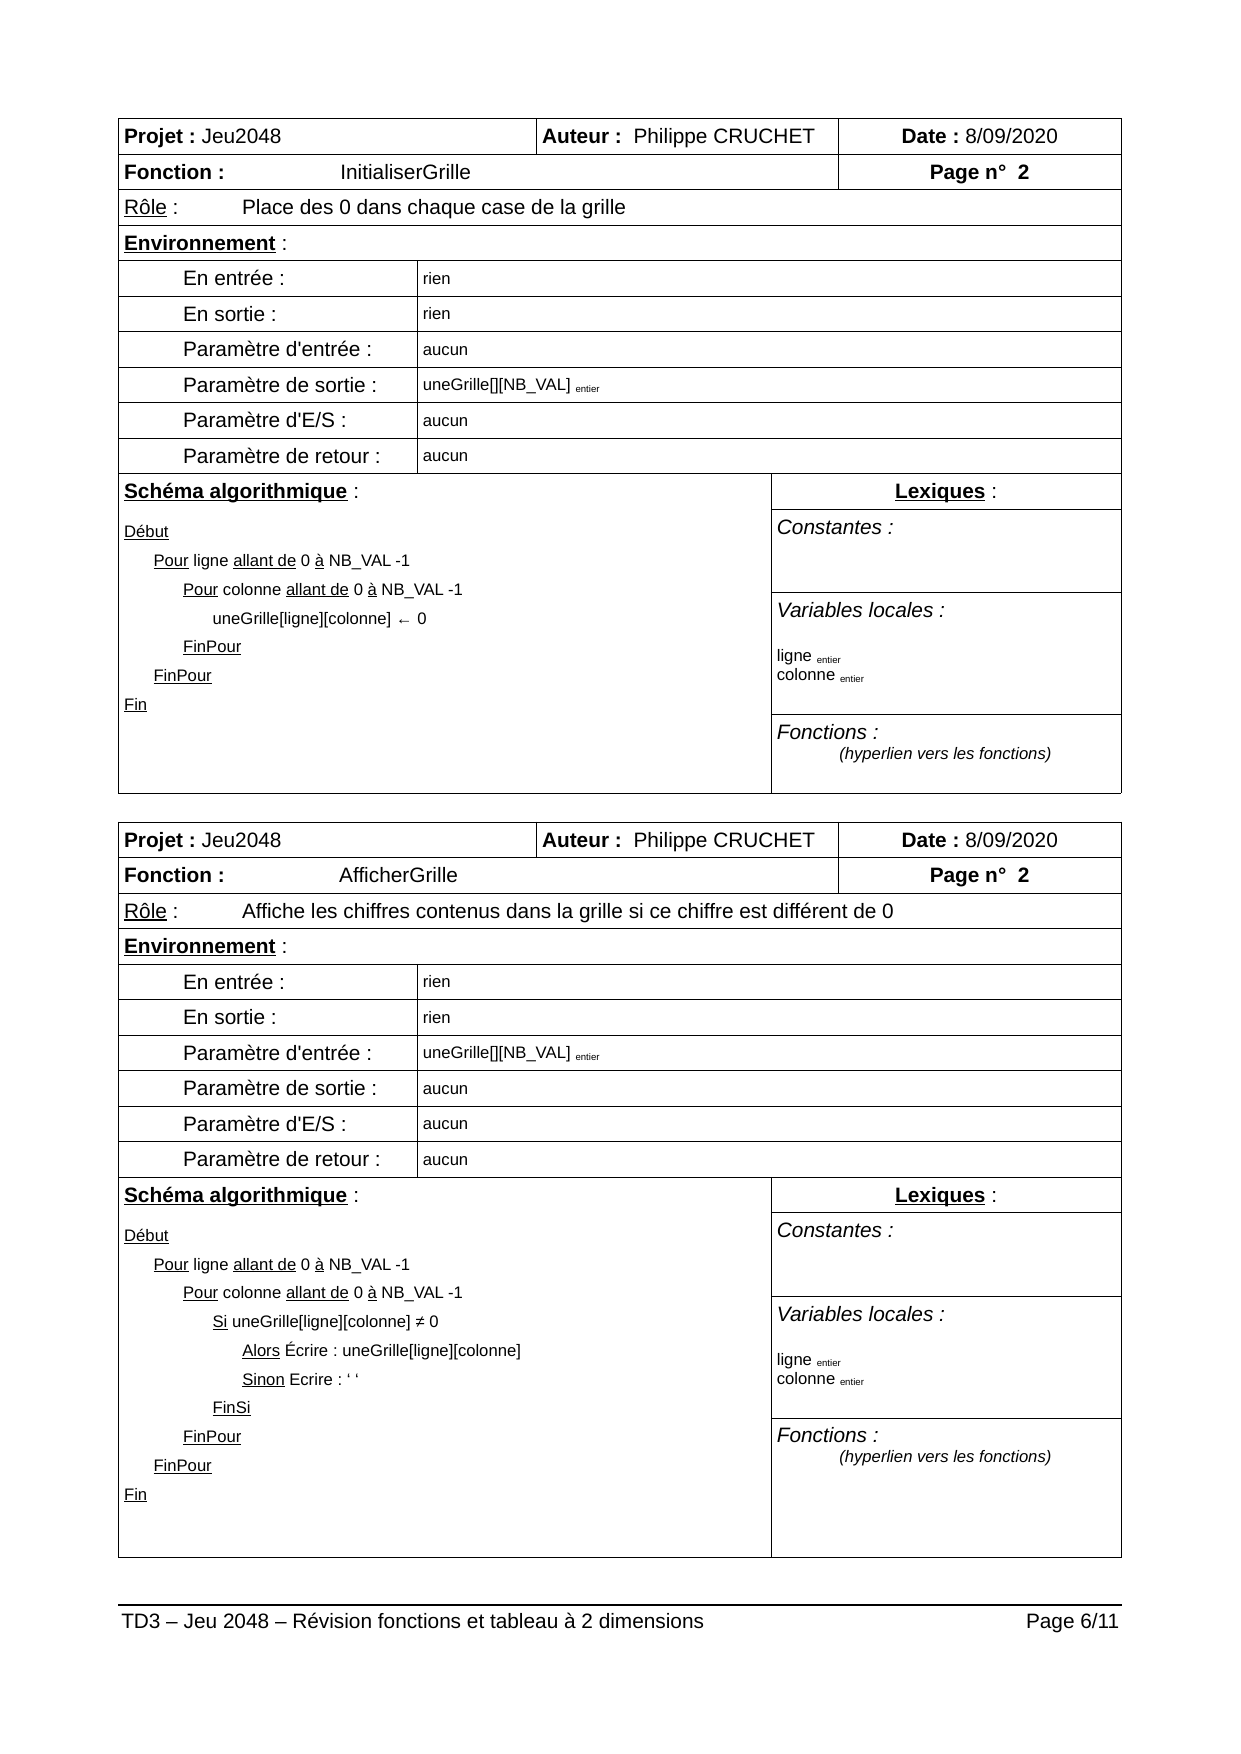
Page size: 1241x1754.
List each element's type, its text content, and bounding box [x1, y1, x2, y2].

table_cell Schéma algorithmique : Début Pour ligne allant de 0 à NB_VAL -1 Pour colonne allant de 0 à NB_VAL -1 Si uneGrille[ligne][colonne] ≠ 0 Alors Écrire : uneGrille[ligne][colonne] Sinon Ecrire : ‘ ‘ FinSi FinPour FinPour Fin [119, 1178, 771, 1557]
table_cell Constantes : [772, 1213, 1121, 1296]
table_header Lexiques : [772, 474, 1121, 509]
table_cell Paramètre d'E/S : [119, 1107, 417, 1141]
table_cell Fonction : InitialiserGrille [119, 155, 838, 189]
table_header Projet : Jeu2048 [119, 823, 536, 857]
table_header Lexiques : [772, 1178, 1121, 1212]
table_cell Rôle : Affiche les chiffres contenus dans la grille si ce chiffre est différent de 0 [119, 894, 1121, 928]
table_cell aucun [418, 1071, 1121, 1106]
table_cell Environnement : [119, 929, 1121, 964]
table_cell Schéma algorithmique : Début Pour ligne allant de 0 à NB_VAL -1 Pour colonne allant de 0 à NB_VAL -1 uneGrille[ligne][colonne] ← 0 FinPour FinPour Fin [119, 474, 771, 793]
table_header Auteur : Philippe CRUCHET [537, 119, 838, 154]
table_cell Paramètre d'E/S : [119, 403, 417, 438]
table_cell aucun [418, 1142, 1121, 1177]
table_cell En entrée : [119, 261, 417, 296]
table_cell uneGrille[][NB_VAL] entier [418, 368, 1121, 402]
table_cell rien [418, 261, 1121, 296]
table_cell Paramètre d'entrée : [119, 1036, 417, 1070]
table_header Auteur : Philippe CRUCHET [537, 823, 838, 857]
table_cell Rôle : Place des 0 dans chaque case de la grille [119, 190, 1121, 225]
table_cell Environnement : [119, 226, 1121, 260]
table_cell Paramètre de sortie : [119, 1071, 417, 1106]
table_cell rien [418, 965, 1121, 999]
table_header Projet : Jeu2048 [119, 119, 536, 154]
table_cell Paramètre d'entrée : [119, 332, 417, 367]
table_cell rien [418, 297, 1121, 331]
table_cell Paramètre de retour : [119, 439, 417, 473]
table_cell Fonctions : (hyperlien vers les fonctions) [772, 1419, 1121, 1557]
table_cell Variables locales : ligne entier colonne entier [772, 1297, 1121, 1417]
table_cell Page n° 2 [839, 858, 1121, 893]
table_cell Page n° 2 [839, 155, 1121, 189]
table_cell En sortie : [119, 1000, 417, 1035]
table_cell rien [418, 1000, 1121, 1035]
table_header Date : 8/09/2020 [839, 119, 1121, 154]
table_cell Variables locales : ligne entier colonne entier [772, 593, 1121, 714]
table_cell aucun [418, 332, 1121, 367]
table_header Date : 8/09/2020 [839, 823, 1121, 857]
table_cell Constantes : [772, 510, 1121, 592]
table_cell Paramètre de retour : [119, 1142, 417, 1177]
table_cell aucun [418, 403, 1121, 438]
table_cell aucun [418, 1107, 1121, 1141]
table_cell uneGrille[][NB_VAL] entier [418, 1036, 1121, 1070]
table_cell Fonctions : (hyperlien vers les fonctions) [772, 715, 1121, 793]
table_cell Paramètre de sortie : [119, 368, 417, 402]
table_cell Fonction : AfficherGrille [119, 858, 838, 893]
table_cell aucun [418, 439, 1121, 473]
table_cell En entrée : [119, 965, 417, 999]
table_cell En sortie : [119, 297, 417, 331]
